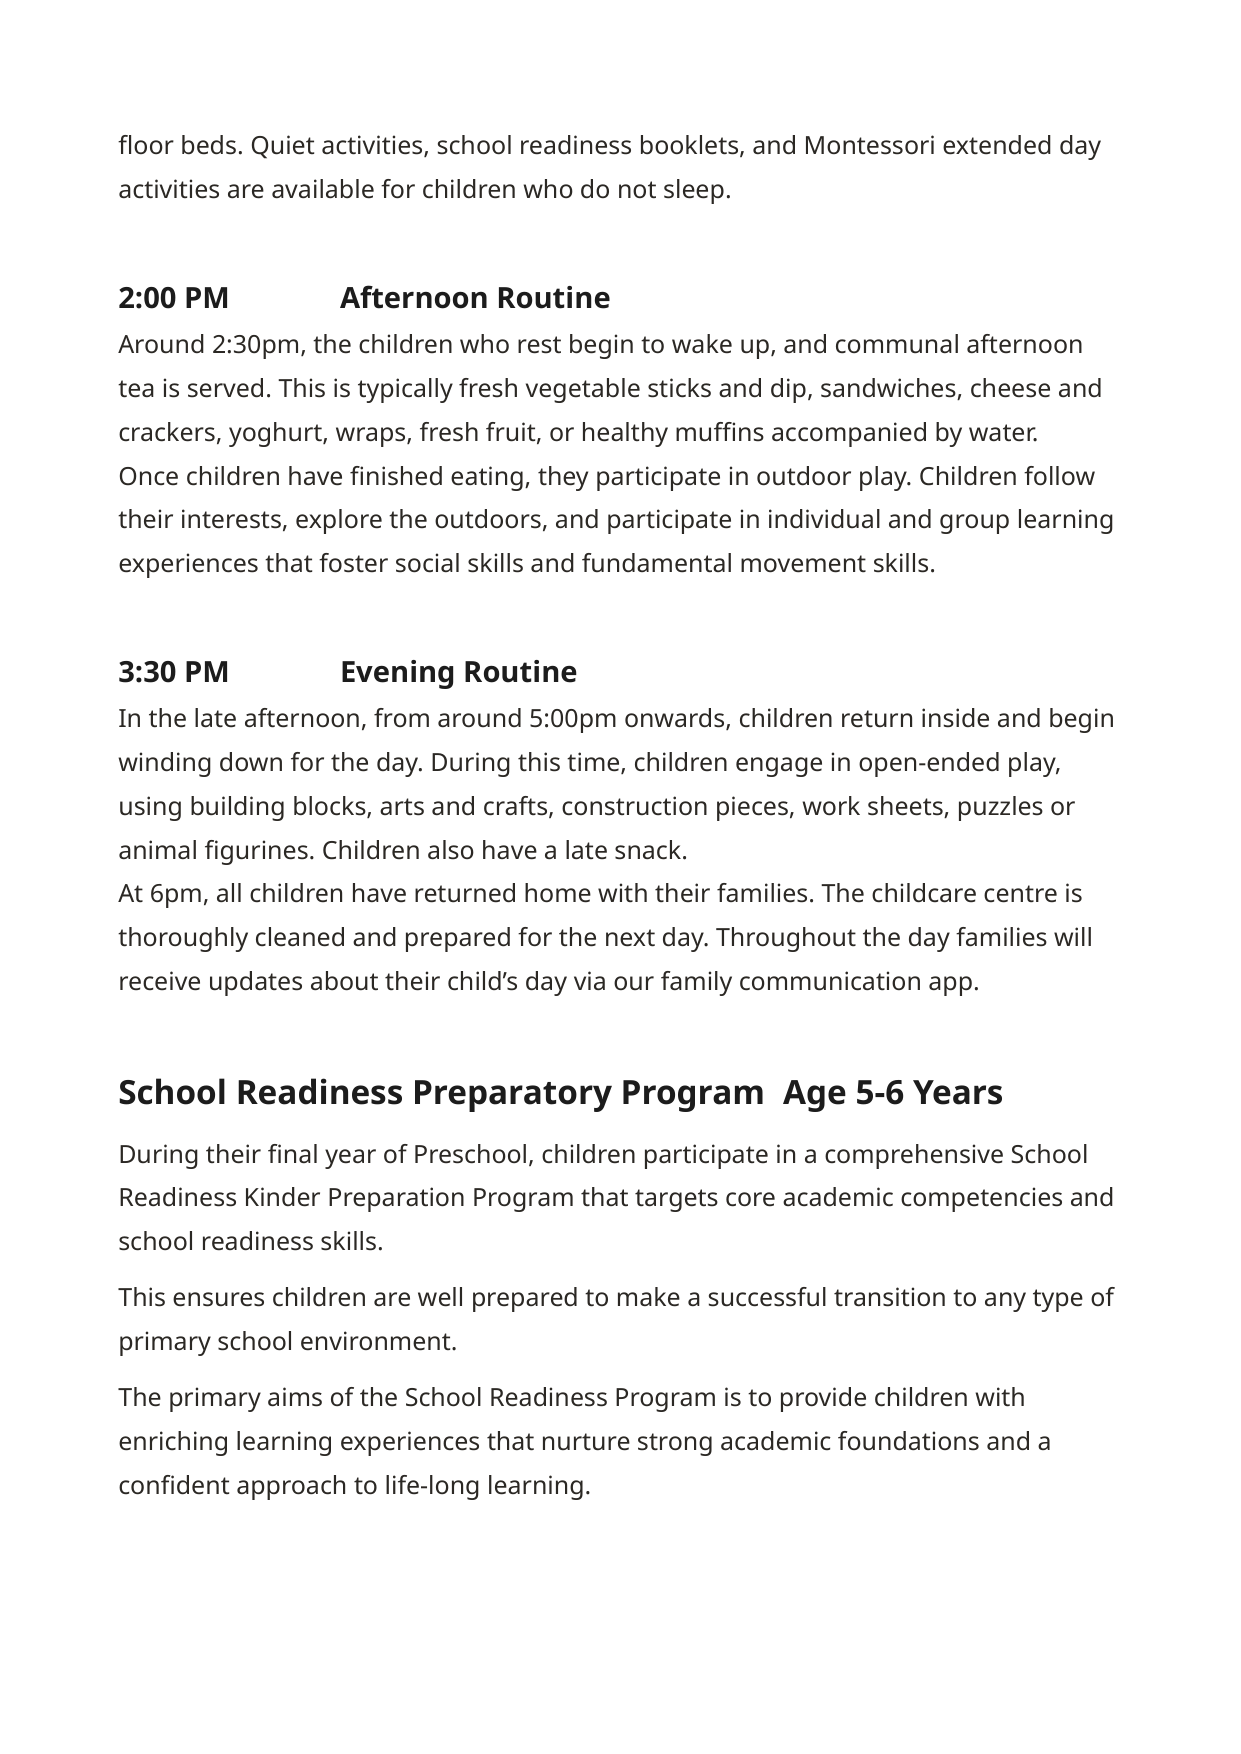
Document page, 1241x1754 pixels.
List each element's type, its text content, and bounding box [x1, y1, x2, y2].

text Around 2:30pm, the children who rest begin to wake up, and communal afternoon tea is served. This is typically fresh vegetable sticks and dip, sandwiches, cheese and crackers, yoghurt, wraps, fresh fruit, or healthy muffins accompanied by water. [118, 317, 1122, 448]
text During their final year of Preschool, children participate in a comprehensive School Readiness Kinder Preparation Program that targets core academic competencies and school readiness skills. [118, 1127, 1122, 1258]
text This ensures children are well prepared to make a successful transition to any type of primary school environment. [118, 1270, 1122, 1358]
text At 6pm, all children have returned home with their families. The childcare centre is thoroughly cleaned and prepared for the next day. Throughout the day families will receive updates about their child’s day via our family communication app. [118, 866, 1122, 998]
text In the late afternoon, from around 5:00pm onwards, children return inside and begin winding down for the day. During this time, children engage in open-ended play, using building blocks, arts and crafts, construction pieces, work sheets, puzzles or animal figurines. Children also have a late snack. [118, 691, 1122, 866]
subtitle School Readiness Preparatory Program Age 5-6 Years [118, 1069, 1122, 1114]
subtitle 3:30 PM Evening Routine [118, 626, 1122, 691]
text The primary aims of the School Readiness Program is to provide children with enriching learning experiences that nurture strong academic foundations and a confident approach to life-long learning. [118, 1370, 1122, 1502]
text floor beds. Quiet activities, school readiness booklets, and Montessori extended day activities are available for children who do not sleep. [118, 118, 1122, 206]
subtitle 2:00 PM Afternoon Routine [118, 252, 1122, 317]
text Once children have finished eating, they participate in outdoor play. Children follow their interests, explore the outdoors, and participate in individual and group learning experiences that foster social skills and fundamental movement skills. [118, 448, 1122, 580]
